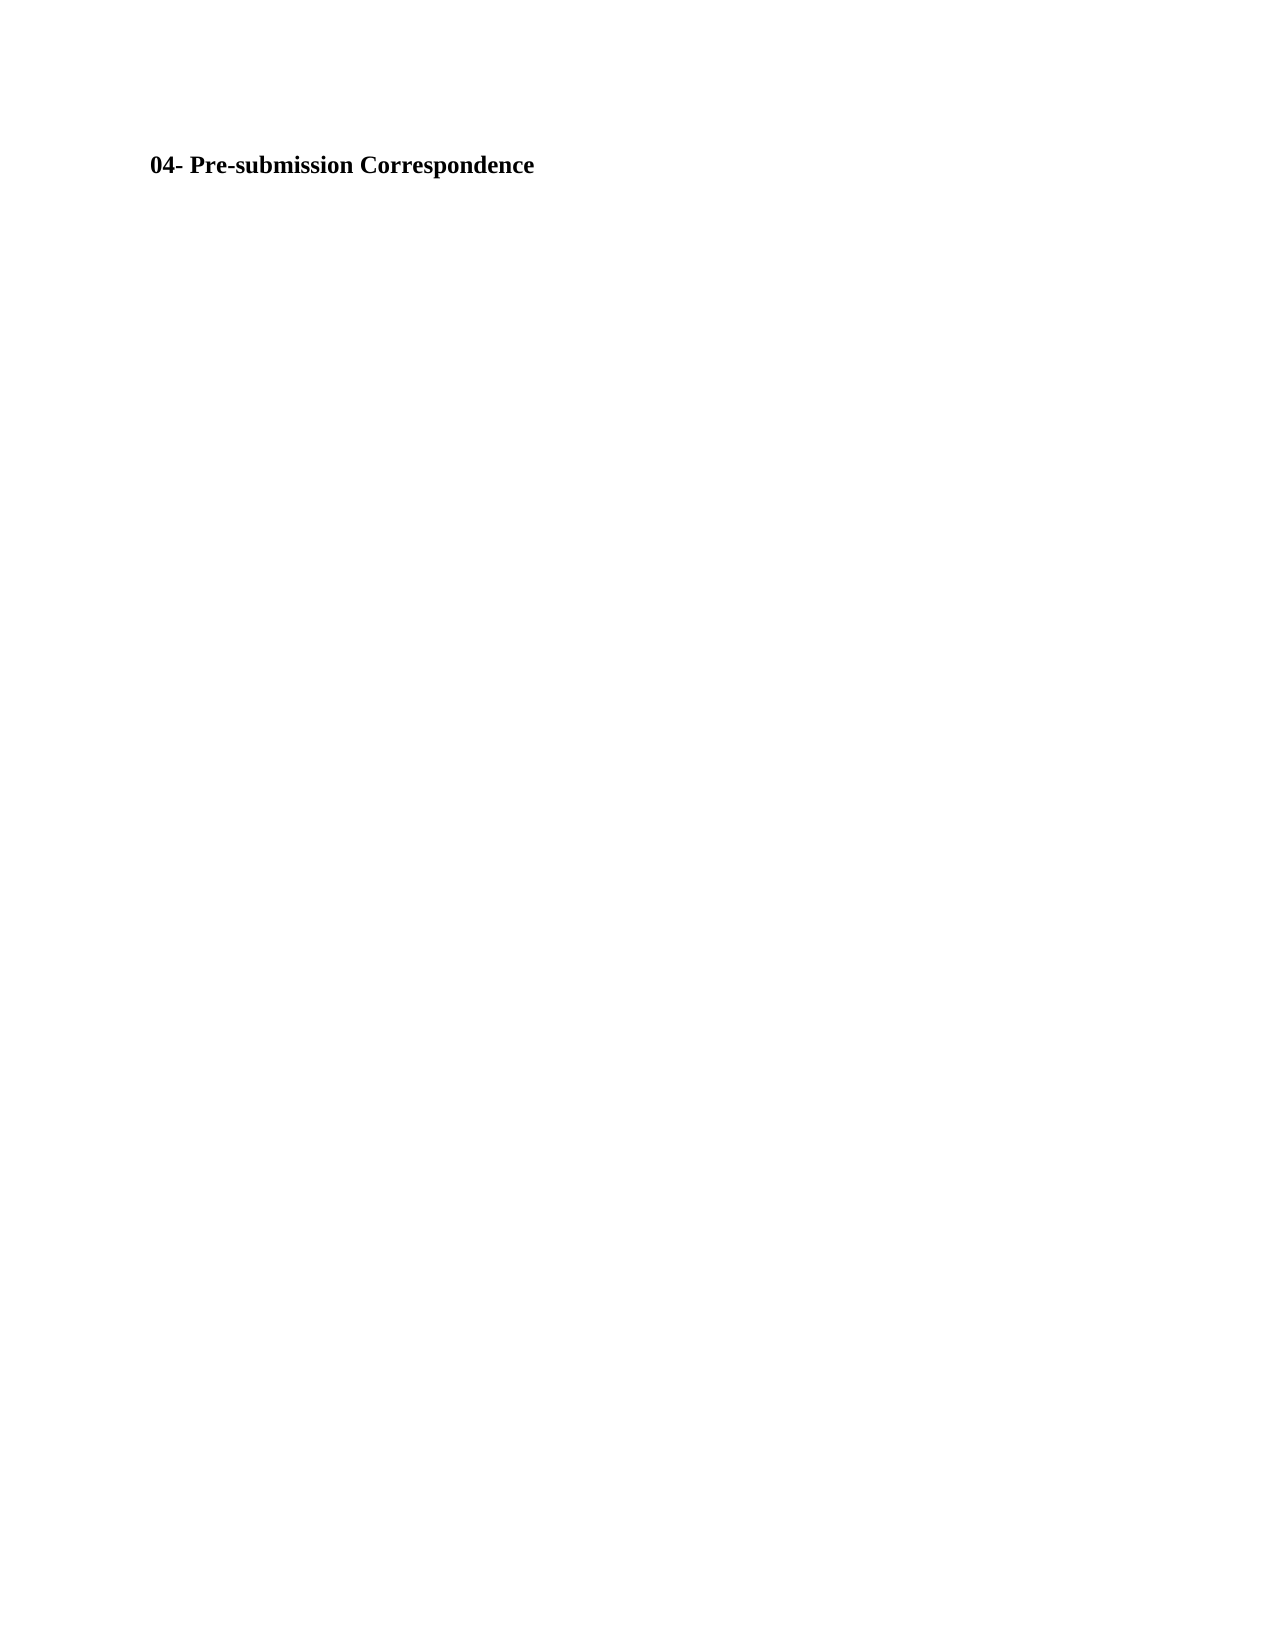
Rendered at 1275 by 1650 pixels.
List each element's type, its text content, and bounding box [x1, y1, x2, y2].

text 04- Pre-submission Correspondence [150, 150, 1125, 179]
